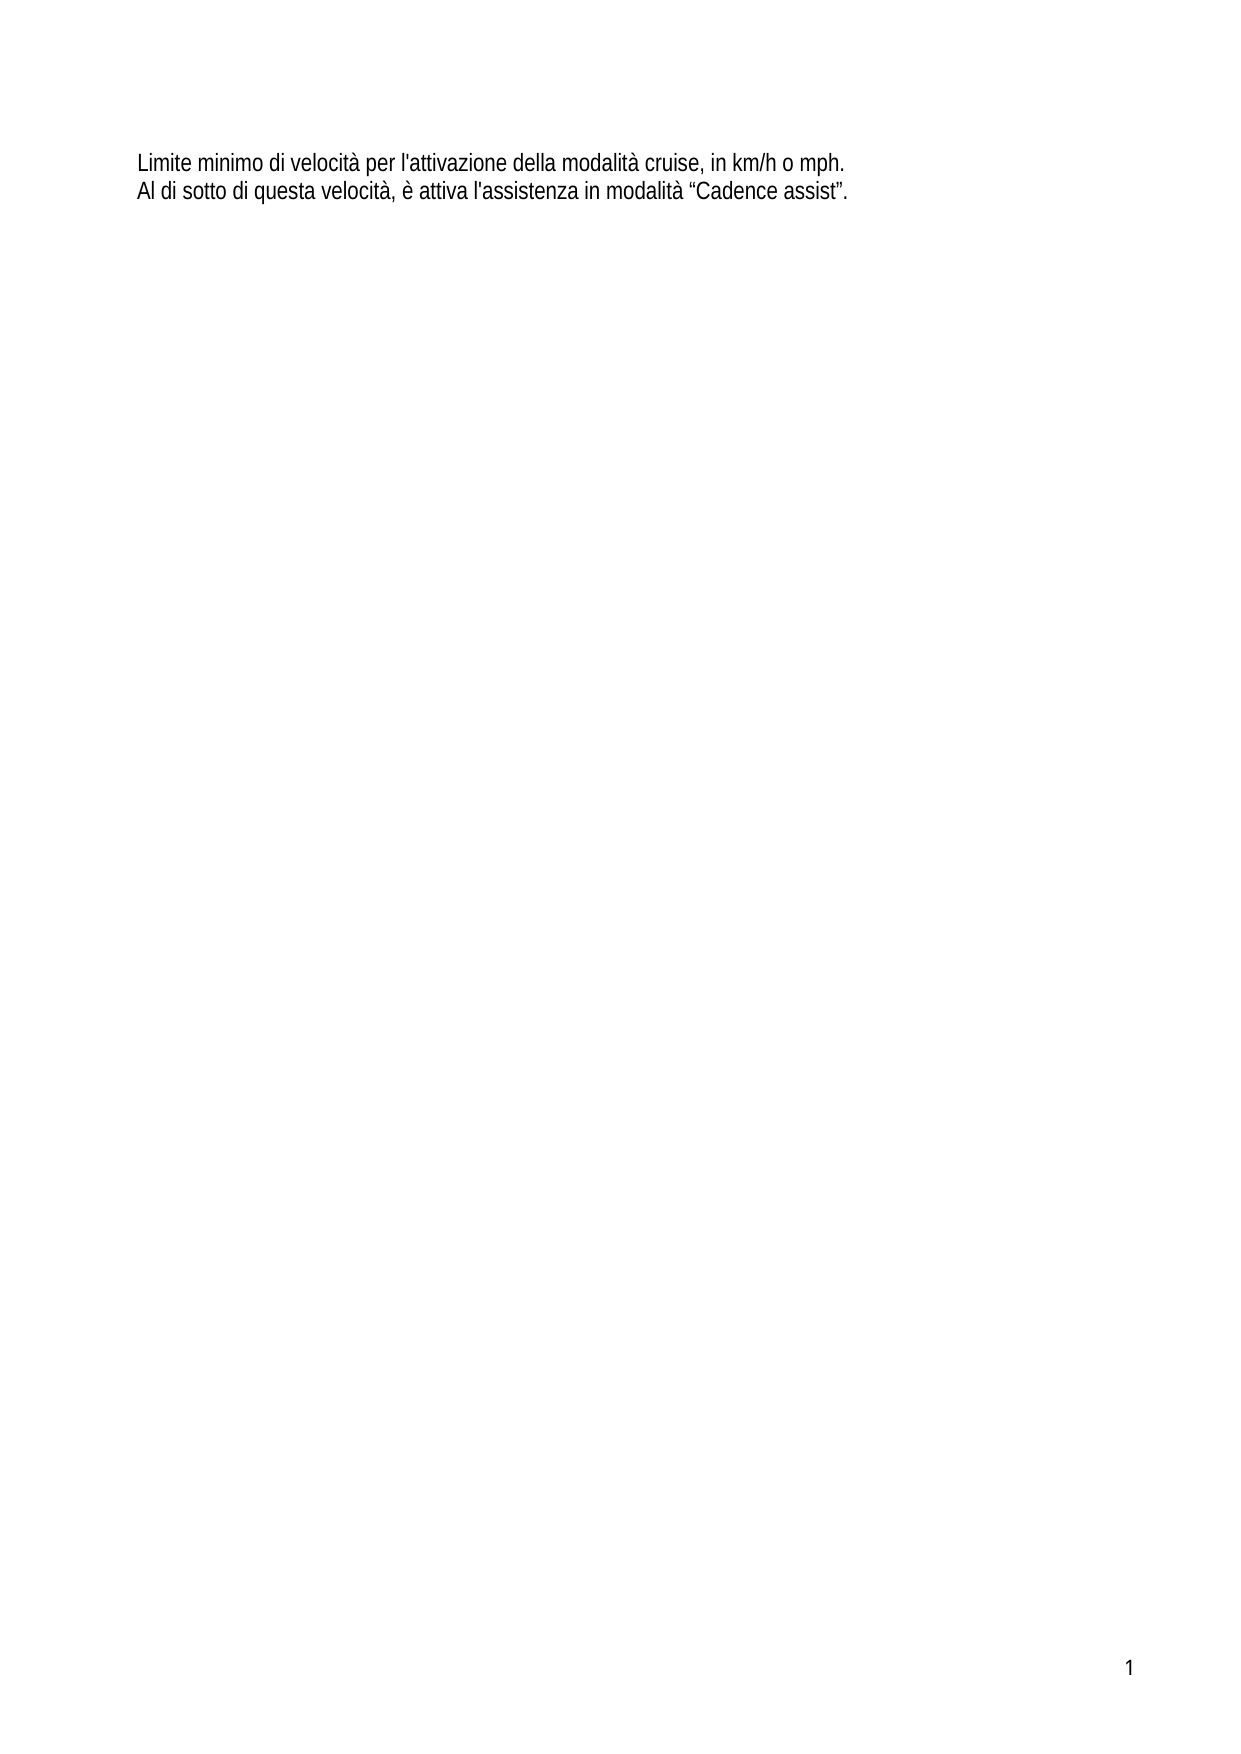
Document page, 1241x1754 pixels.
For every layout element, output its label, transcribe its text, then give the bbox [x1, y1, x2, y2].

text Limite minimo di velocità per l'attivazione della modalità cruise, in km/h o mph. [137, 148, 1122, 176]
text Al di sotto di questa velocità, è attiva l'assistenza in modalità “Cadence assist”. [137, 176, 1122, 205]
